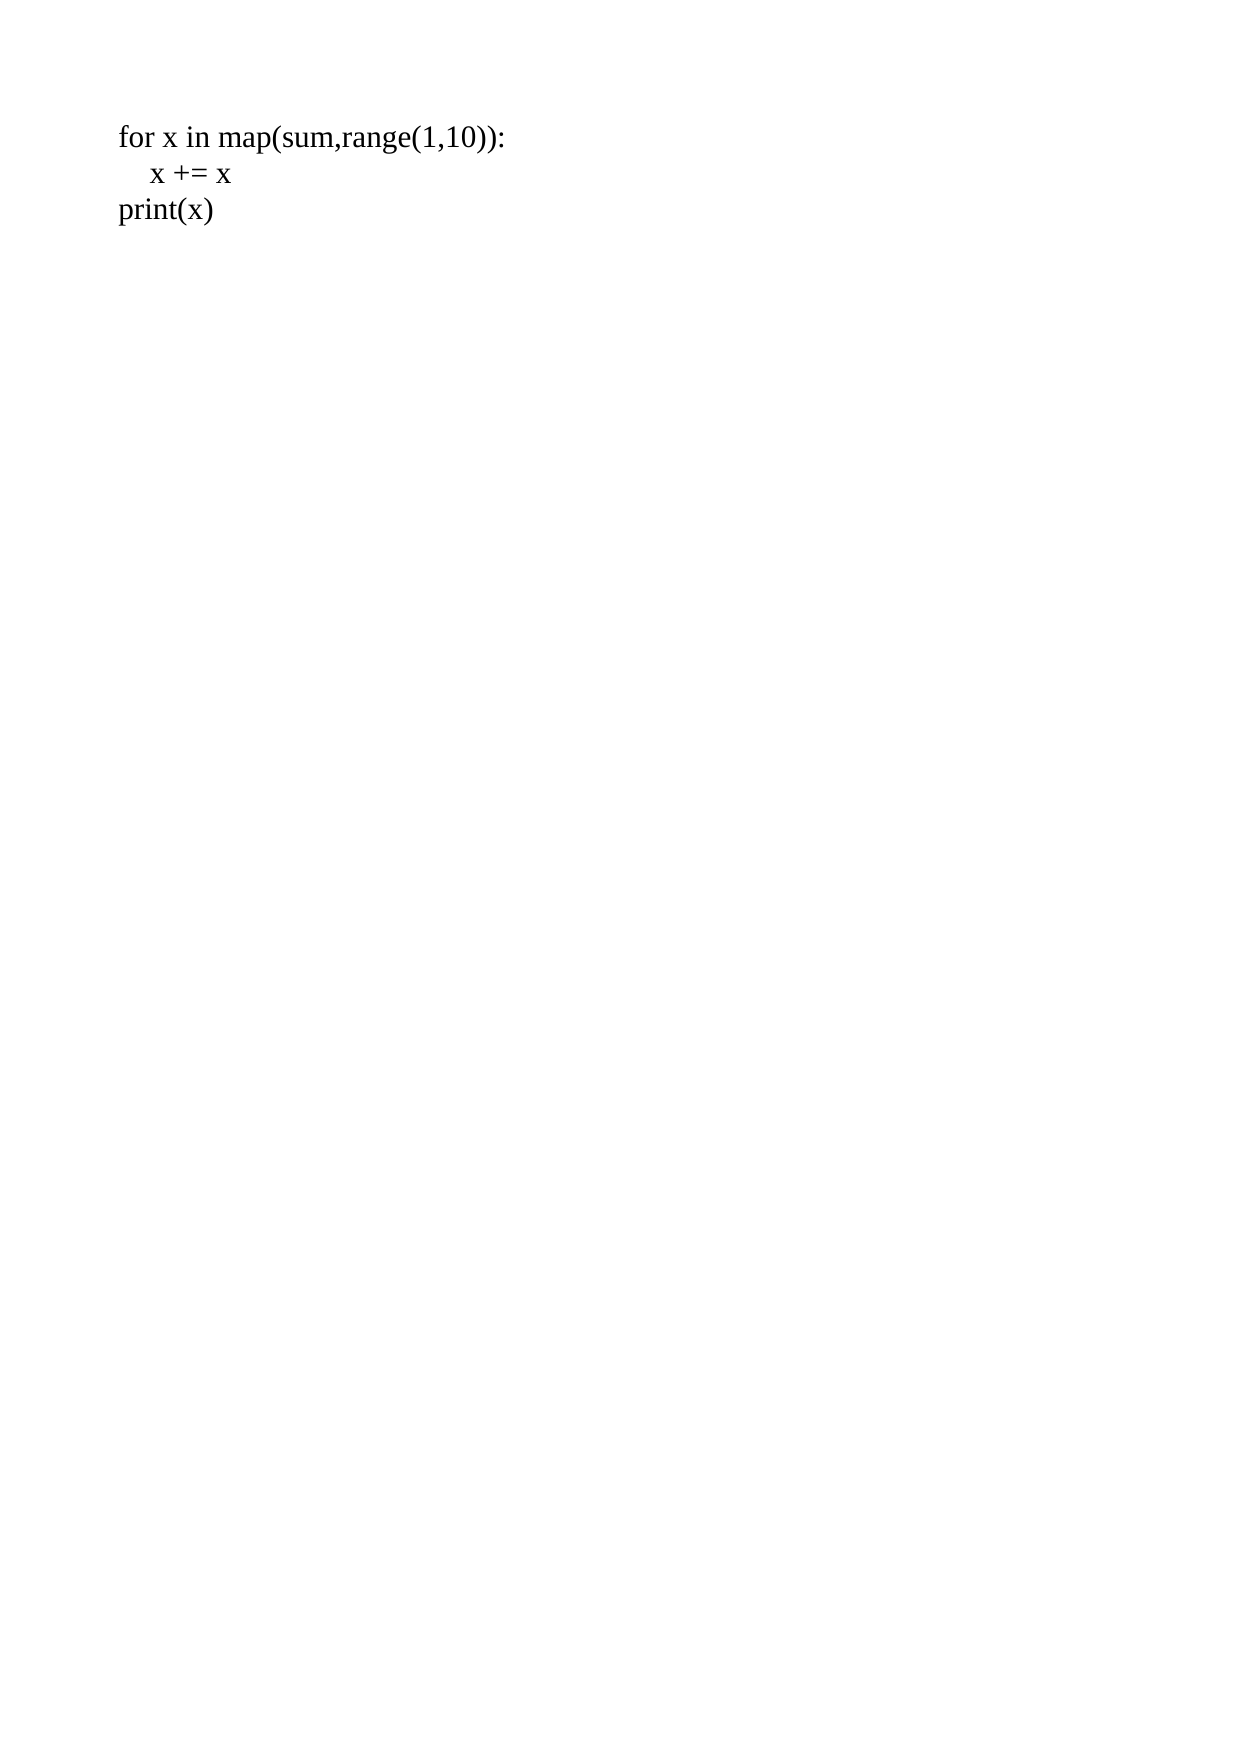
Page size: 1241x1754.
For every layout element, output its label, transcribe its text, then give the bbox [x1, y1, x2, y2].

text for x in map(sum,range(1,10)): [118, 118, 1122, 154]
text print(x) [118, 190, 1122, 226]
text x += x [118, 154, 1122, 190]
